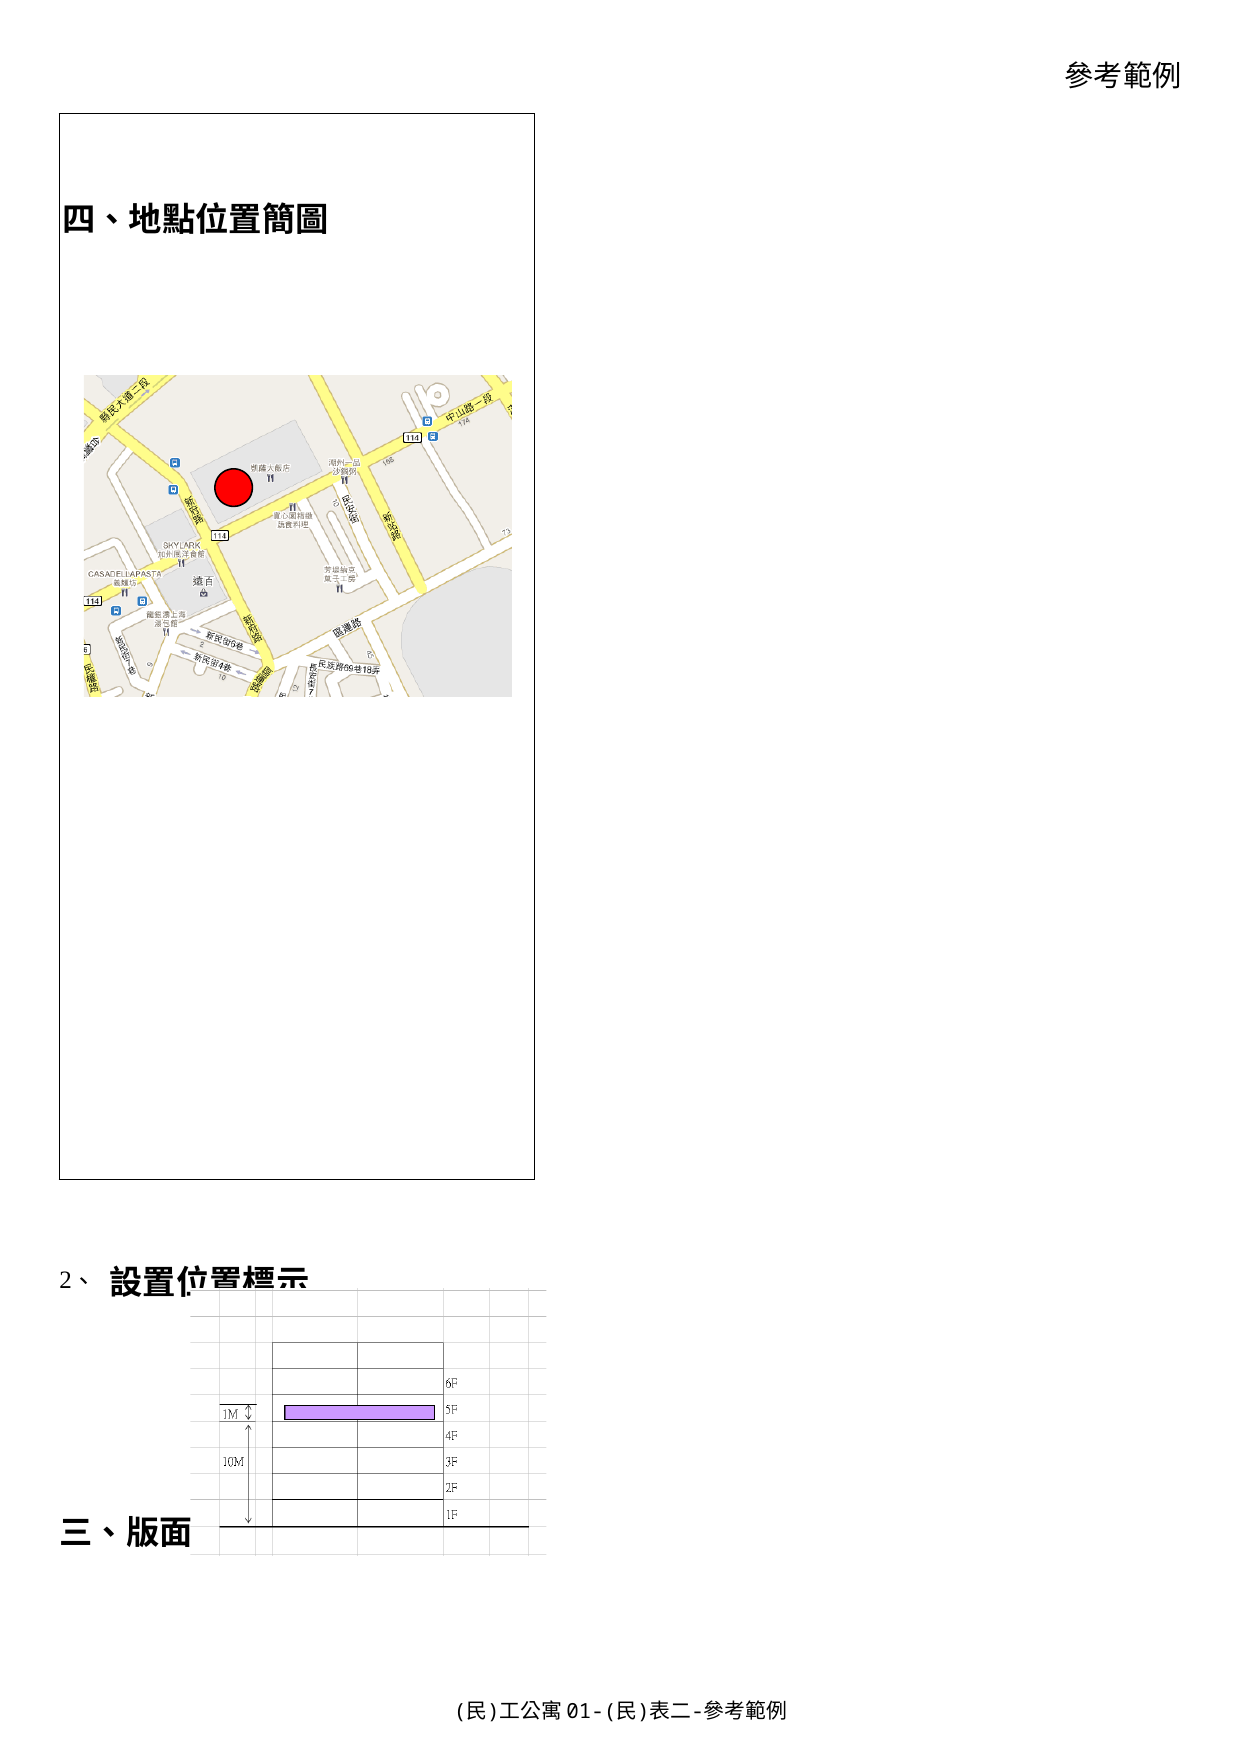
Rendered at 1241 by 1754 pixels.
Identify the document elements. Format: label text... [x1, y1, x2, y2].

text 三、版面/結構/文字圖說 [59, 1488, 190, 1551]
list 設置位置標示 [59, 1238, 1181, 1301]
text 三、版面/結構/文字圖說 [547, 1488, 1181, 1551]
table_header 四、地點位置簡圖 [60, 114, 534, 1178]
